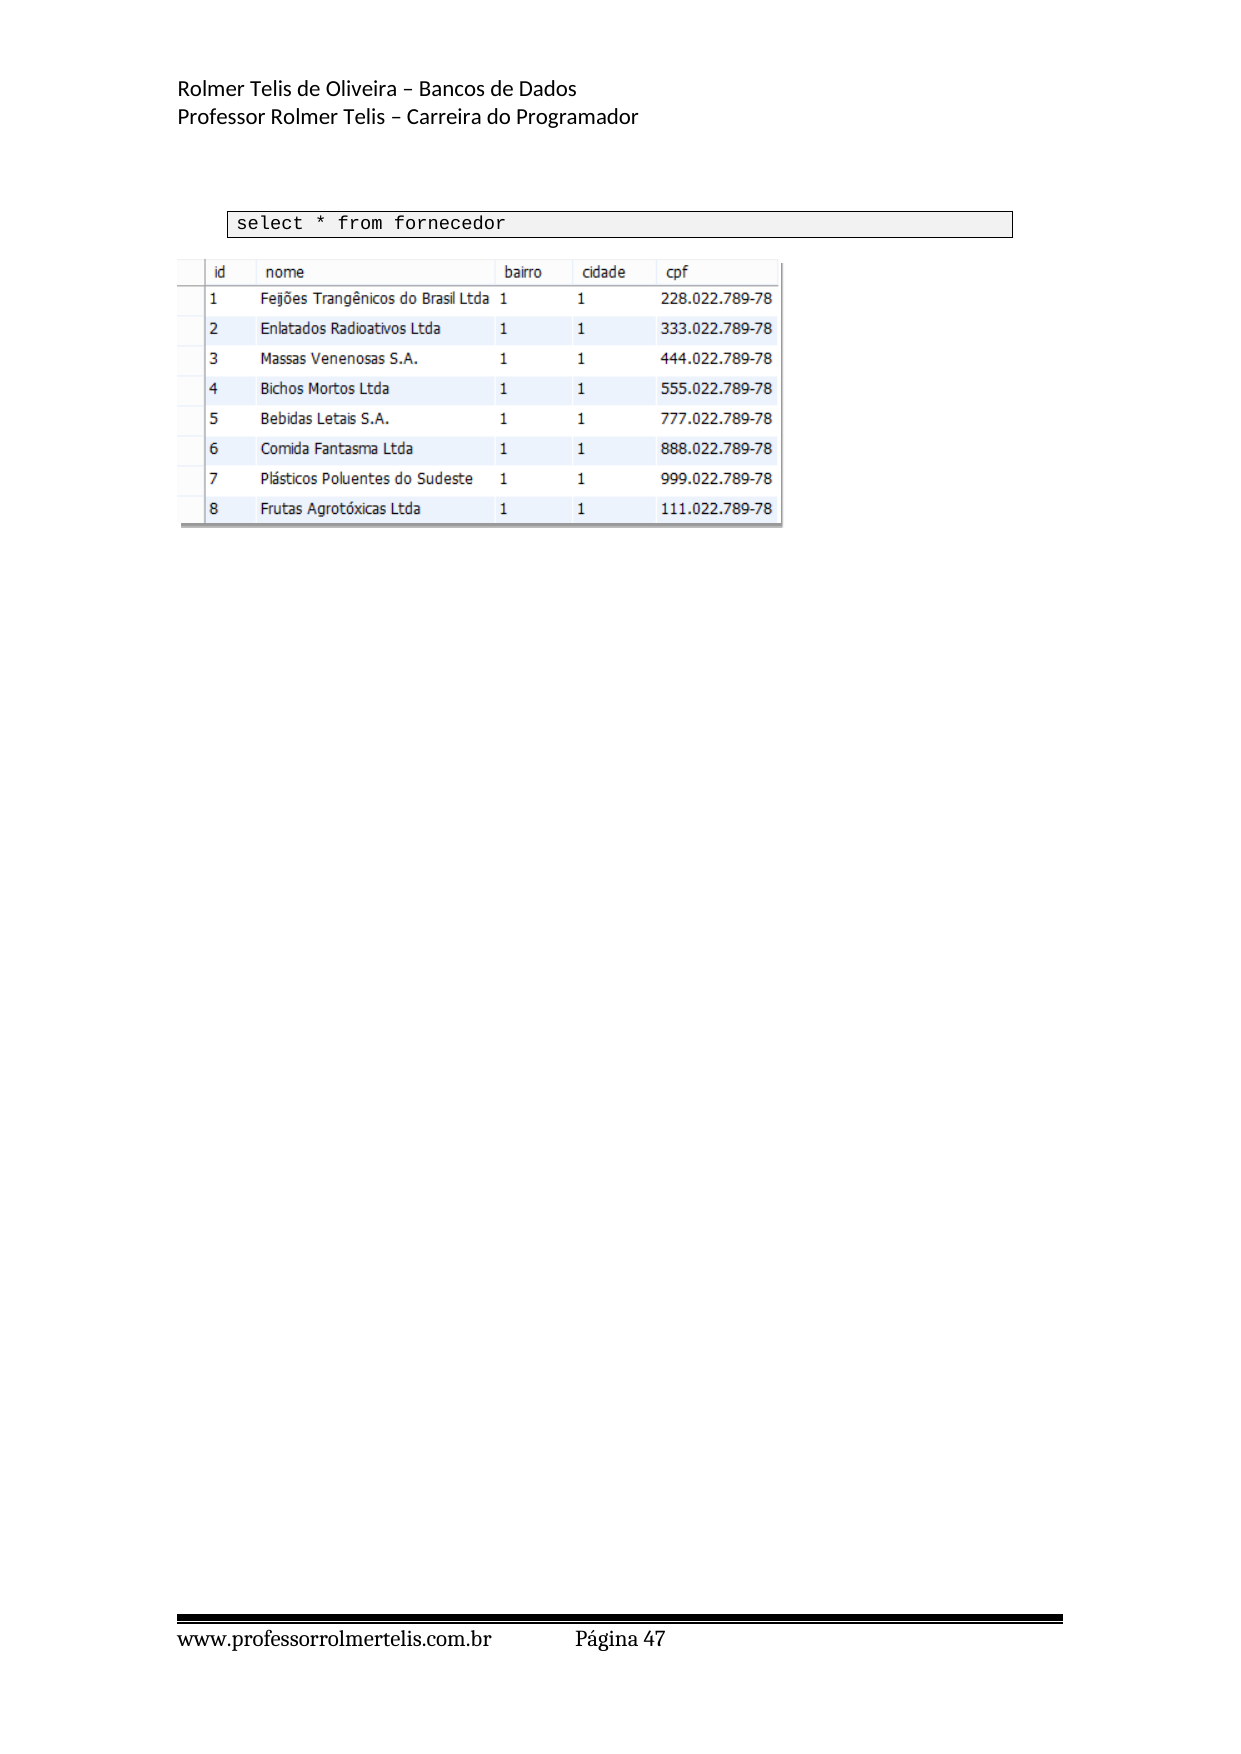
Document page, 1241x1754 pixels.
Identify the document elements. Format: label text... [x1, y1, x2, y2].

text select * from fornecedor [228, 212, 1012, 237]
picture [177, 259, 781, 523]
